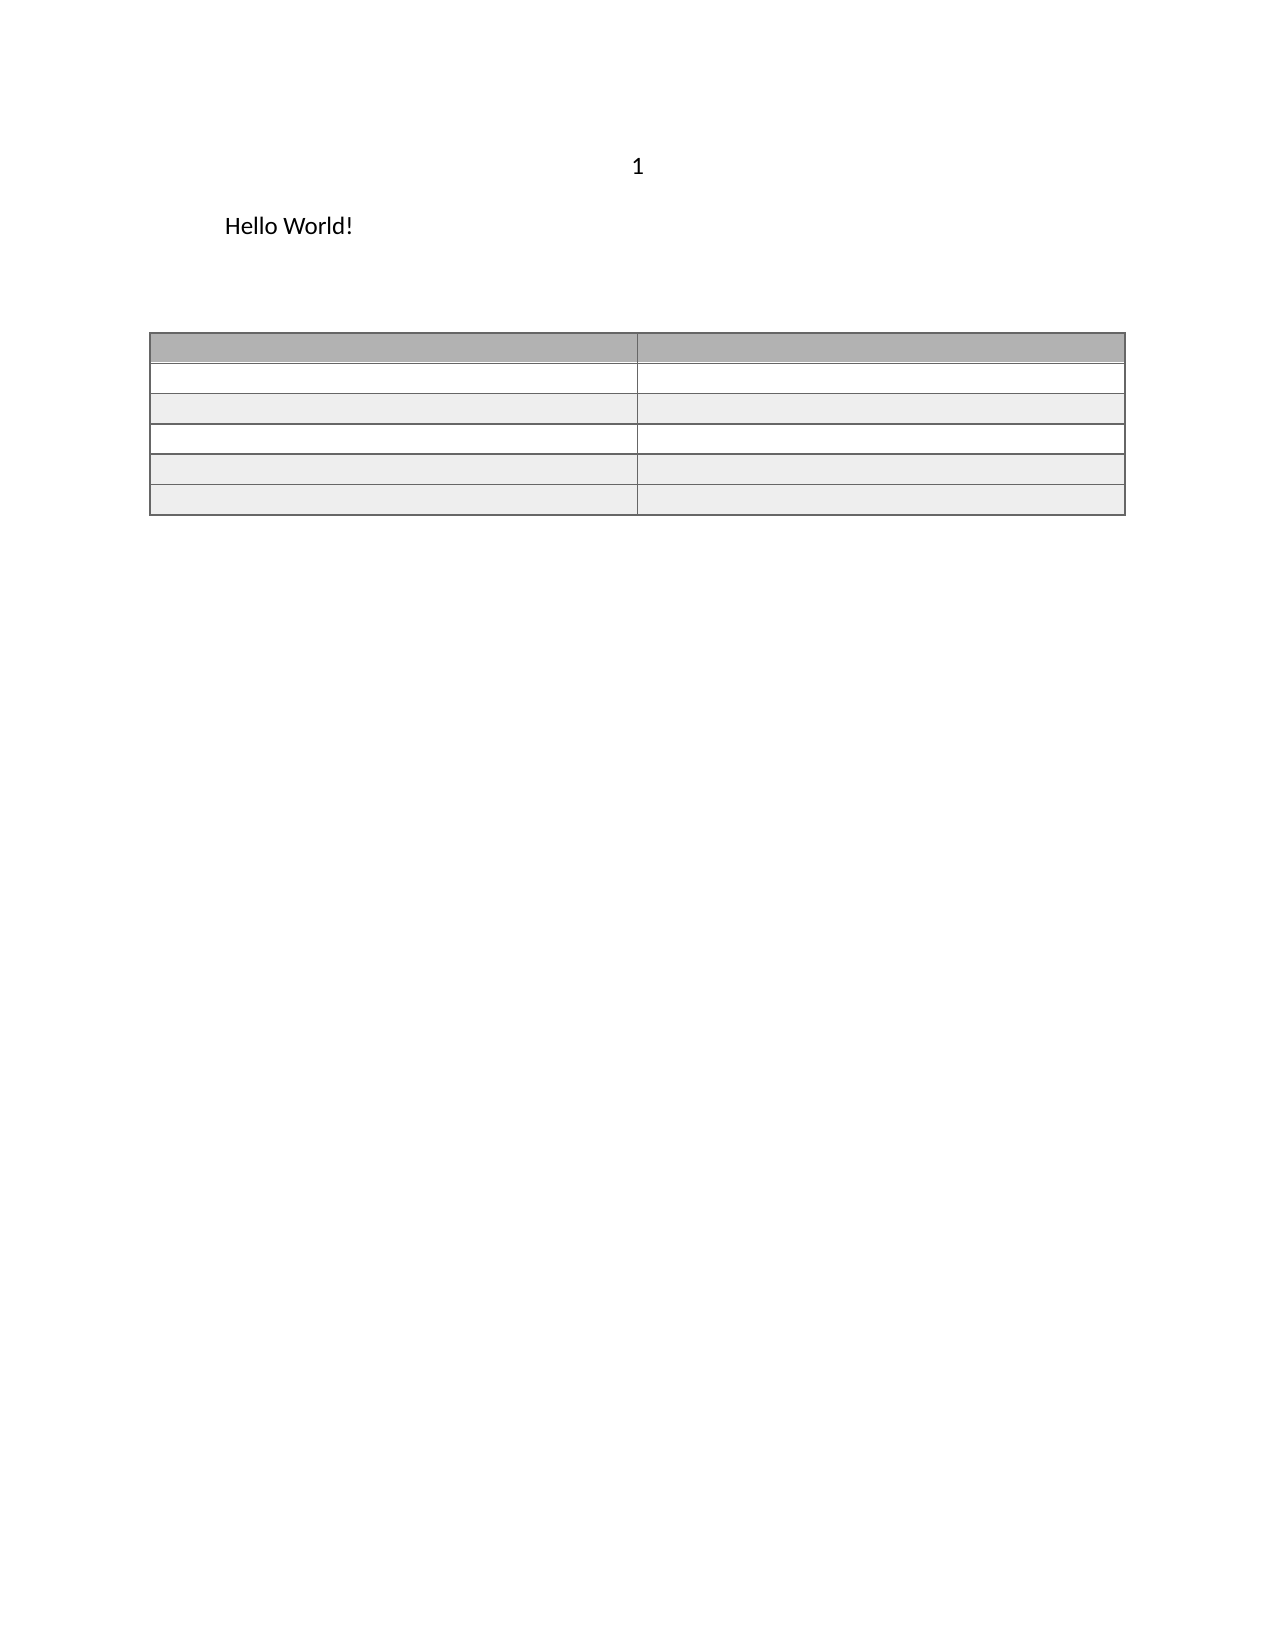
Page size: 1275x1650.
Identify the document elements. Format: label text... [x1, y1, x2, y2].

table_cell [638, 394, 1124, 423]
text Hello World! [150, 210, 1125, 241]
table_cell [638, 455, 1124, 484]
table_cell [151, 455, 637, 484]
table_cell [638, 425, 1124, 453]
table_cell [638, 485, 1124, 514]
table_cell [151, 425, 637, 453]
table_cell [151, 364, 637, 393]
table_cell [151, 394, 637, 423]
table_header [638, 334, 1124, 362]
table_cell [151, 485, 637, 514]
table_cell [638, 364, 1124, 393]
table_header [151, 334, 637, 362]
